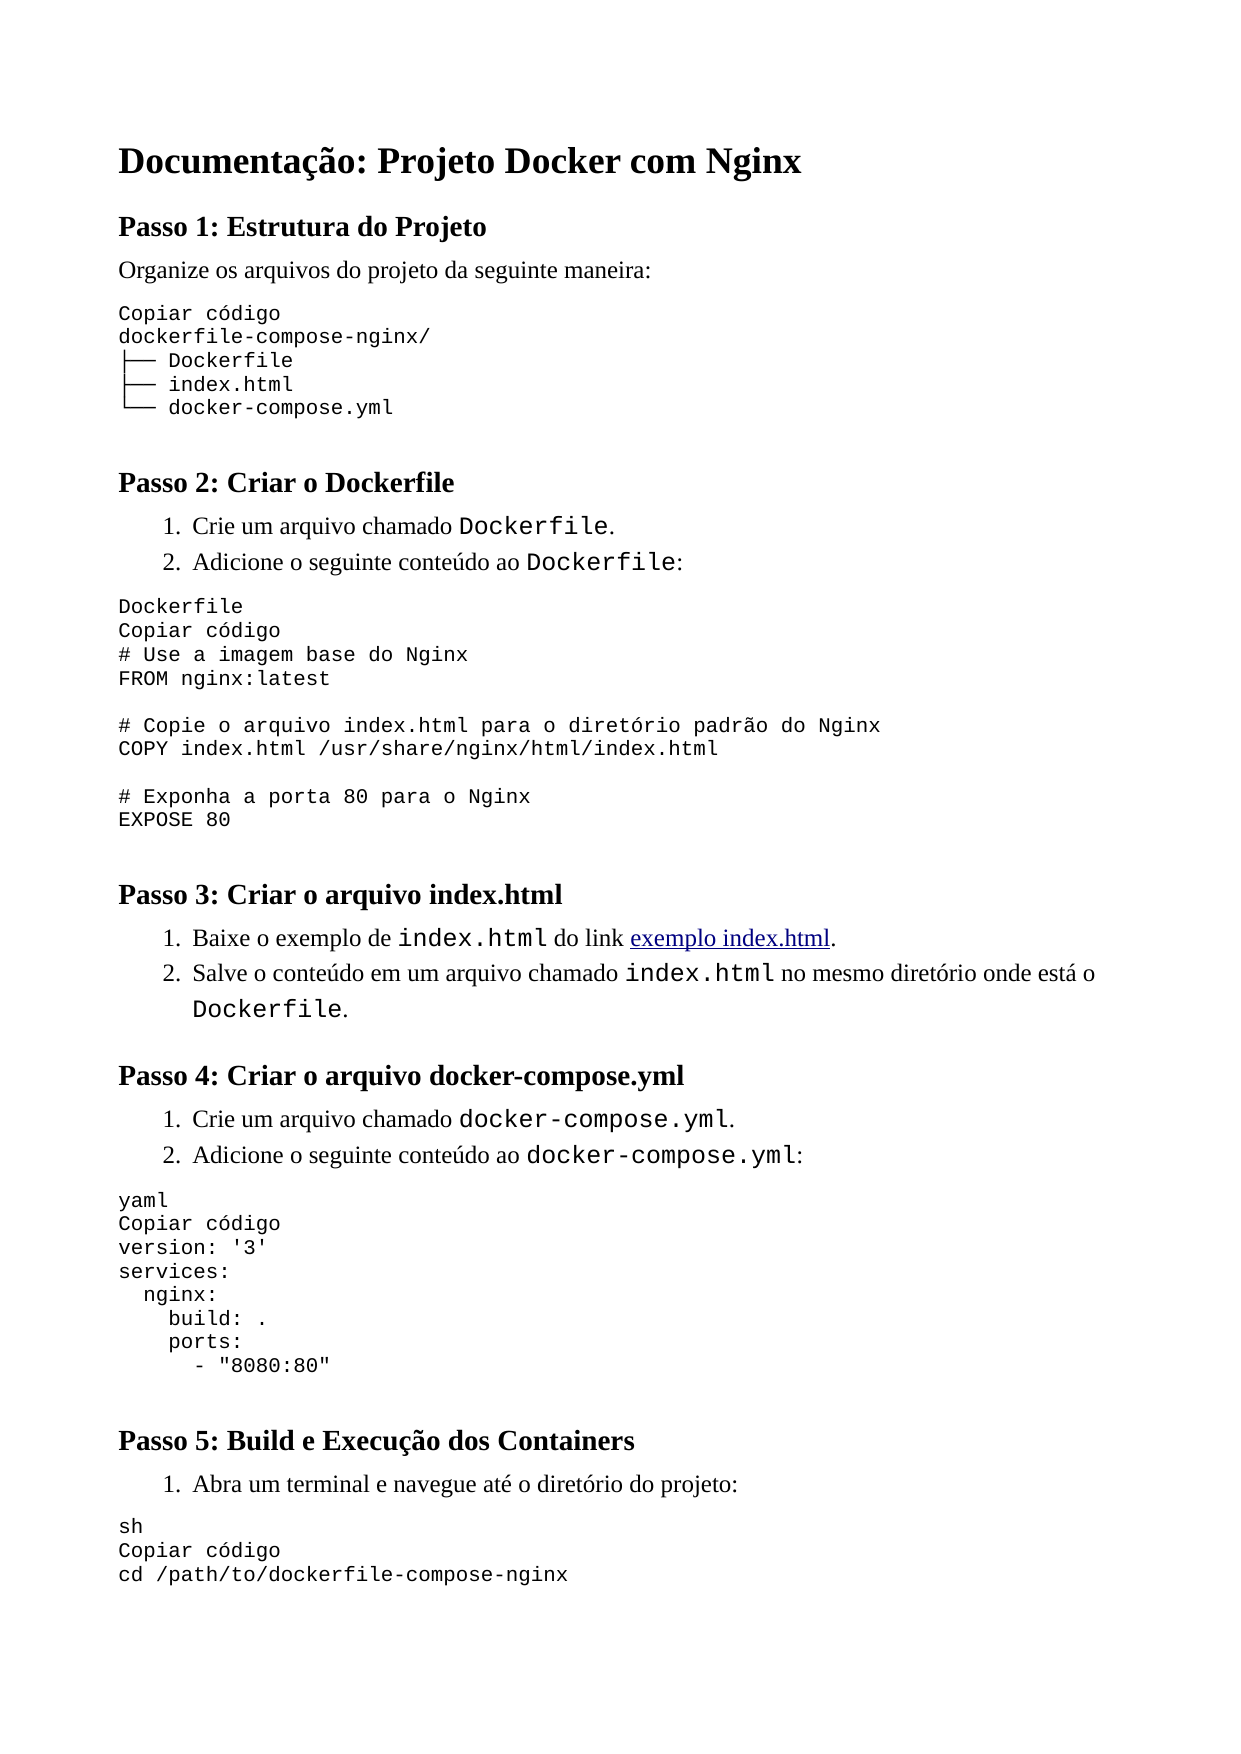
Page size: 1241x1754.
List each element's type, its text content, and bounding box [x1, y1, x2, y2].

text sh [118, 1517, 1122, 1540]
text Copiar código [118, 1540, 1122, 1564]
text # Use a imagem base do Nginx [118, 644, 1122, 667]
text version: '3' [118, 1237, 1122, 1261]
list Salve o conteúdo em um arquivo chamado index.html no mesmo diretório onde está o Dockerfile. [162, 958, 1122, 1024]
subtitle Passo 5: Build e Execução dos Containers [118, 1423, 1122, 1456]
text Copiar código [118, 303, 1122, 326]
text Copiar código [118, 1213, 1122, 1237]
text Organize os arquivos do projeto da seguinte maneira: [118, 255, 1122, 284]
text build: . [118, 1308, 1122, 1332]
list Adicione o seguinte conteúdo ao Dockerfile: [162, 547, 1122, 577]
subtitle Passo 2: Criar o Dockerfile [118, 465, 1122, 499]
text cd /path/to/dockerfile-compose-nginx [118, 1564, 1122, 1587]
text # Copie o arquivo index.html para o diretório padrão do Nginx [118, 715, 1122, 738]
list Crie um arquivo chamado docker-compose.yml. [162, 1104, 1122, 1135]
list Adicione o seguinte conteúdo ao docker-compose.yml: [162, 1140, 1122, 1171]
text ├── Dockerfile [118, 350, 1122, 374]
subtitle Passo 1: Estrutura do Projeto [118, 209, 1122, 243]
text Dockerfile [118, 597, 1122, 620]
list Abra um terminal e navegue até o diretório do projeto: [162, 1469, 1122, 1498]
text ports: [118, 1332, 1122, 1355]
text Copiar código [118, 620, 1122, 644]
text COPY index.html /usr/share/nginx/html/index.html [118, 738, 1122, 762]
list Baixe o exemplo de index.html do link exemplo index.html. [162, 923, 1122, 954]
text yaml [118, 1190, 1122, 1213]
text └── docker-compose.yml [118, 397, 1122, 421]
text - "8080:80" [118, 1355, 1122, 1379]
list Crie um arquivo chamado Dockerfile. [162, 511, 1122, 542]
text services: [118, 1261, 1122, 1284]
text nginx: [118, 1284, 1122, 1308]
text FROM nginx:latest [118, 667, 1122, 691]
text ├── index.html [125, 374, 1122, 397]
text dockerfile-compose-nginx/ [118, 326, 1122, 350]
text # Exponha a porta 80 para o Nginx [118, 786, 1122, 809]
text EXPOSE 80 [118, 809, 1122, 833]
subtitle Passo 4: Criar o arquivo docker-compose.yml [118, 1058, 1122, 1092]
subtitle Passo 3: Criar o arquivo index.html [118, 877, 1122, 911]
subtitle Documentação: Projeto Docker com Nginx [118, 139, 1122, 182]
